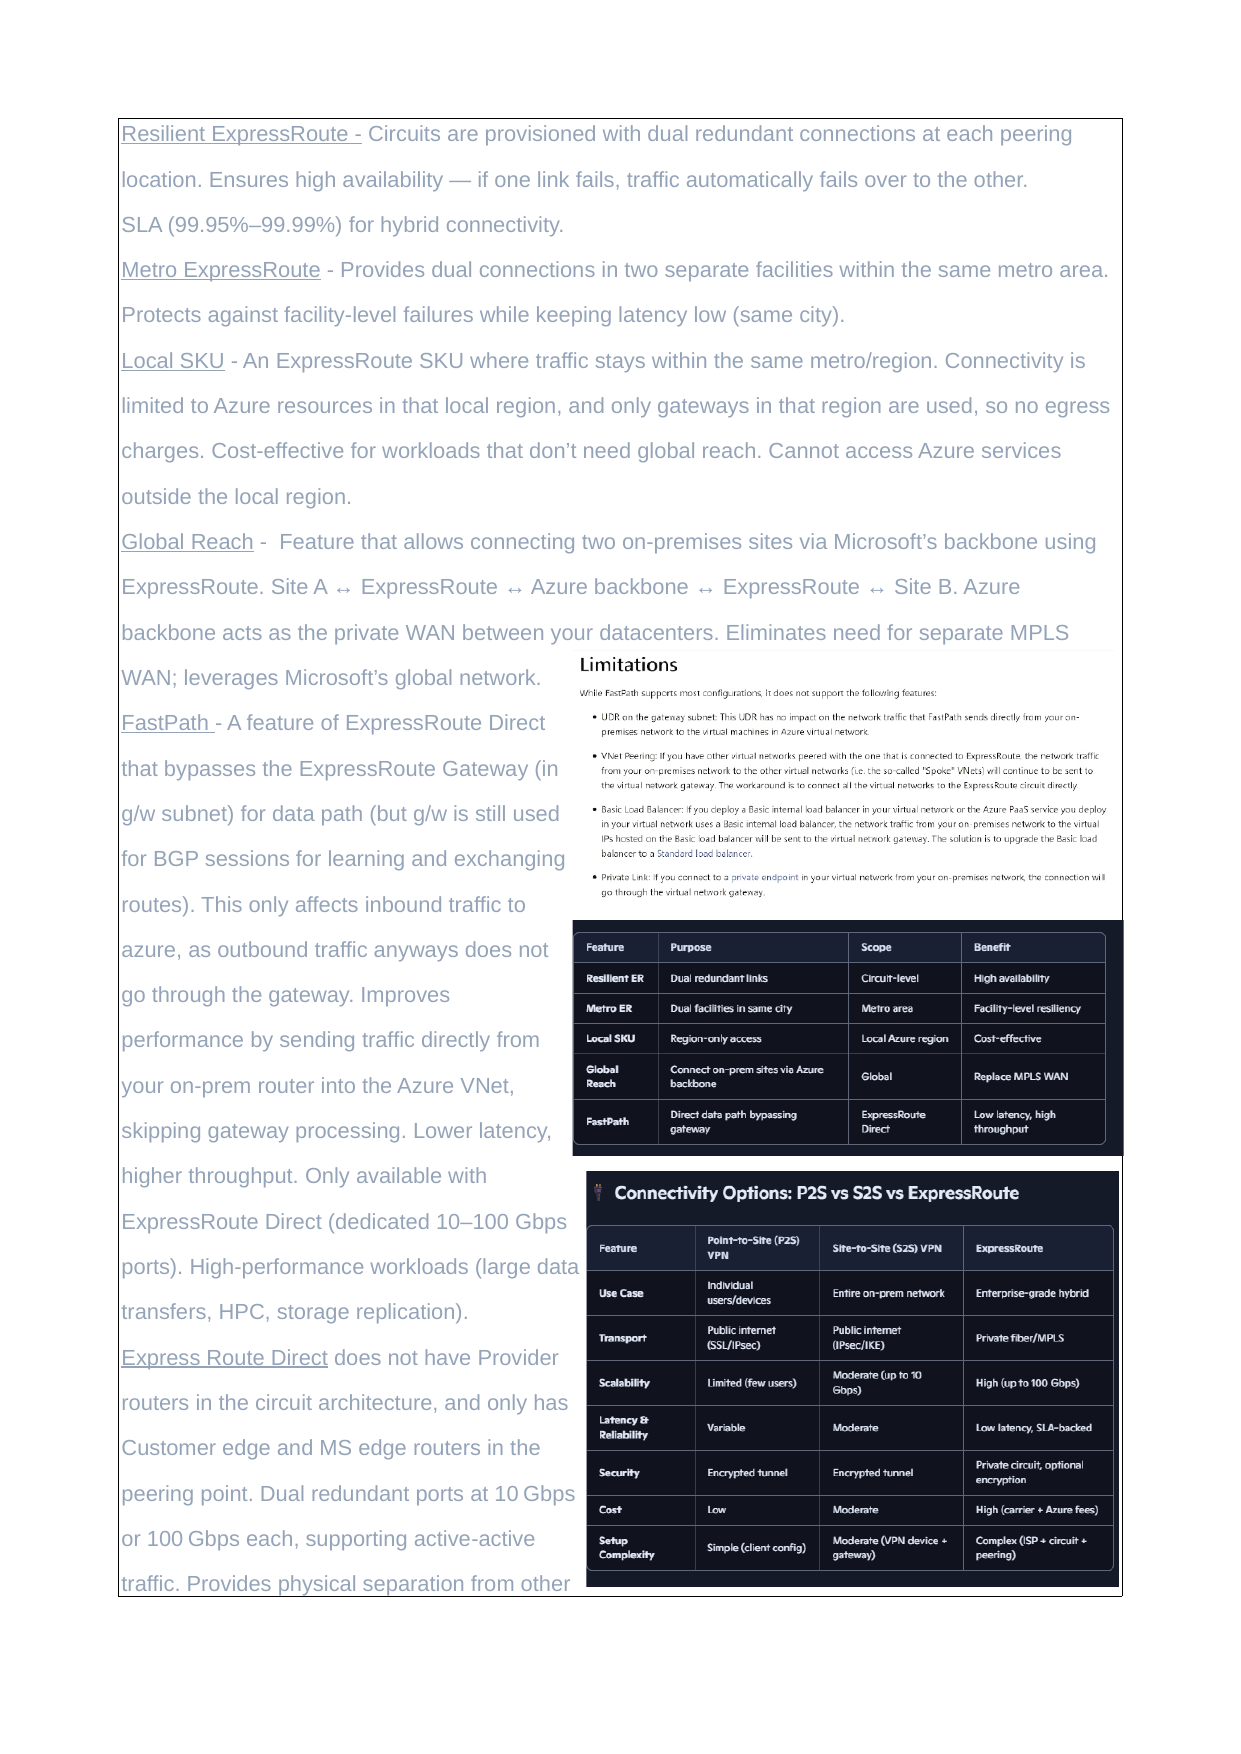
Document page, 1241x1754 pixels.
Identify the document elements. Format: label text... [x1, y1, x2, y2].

picture [586, 1171, 1119, 1587]
text FastPath - A feature of ExpressRoute Direct that bypasses the ExpressRoute Gateway (in g/w subnet) for data path (but g/w is still used for BGP sessions for learning and exchanging routes). This only affects inbound traffic to azure, as outbound traffic anyways does not go through the gateway. Improves performance by sending traffic directly from your on-prem router into the Azure VNet, skipping gateway processing. Lower latency, higher throughput. Only available with ExpressRoute Direct (dedicated 10–100 Gbps ports). High-performance workloads (large data transfers, HPC, storage replication). Express Route Direct does not have Provider routers in the circuit architecture, and only has Customer edge and MS edge routers in the peering point. Dual redundant ports at 10 Gbps or 100 Gbps each, supporting active‑active traffic. Provides physical separation from other [119, 707, 1122, 1596]
text Resilient ExpressRoute - Circuits are provisioned with dual redundant connections at each peering location. Ensures high availability — if one link fails, traffic automatically fails over to the other. SLA (99.95%–99.99%) for hybrid connectivity. [119, 119, 1122, 237]
picture [572, 650, 1115, 908]
text Global Reach - Feature that allows connecting two on-premises sites via Microsoft’s backbone using ExpressRoute. Site A ↔ ExpressRoute ↔ Azure backbone ↔ ExpressRoute ↔ Site B. Azure backbone acts as the private WAN between your datacenters. Eliminates need for separate MPLS WAN; leverages Microsoft’s global network. [119, 526, 1122, 690]
text Metro ExpressRoute - Provides dual connections in two separate facilities within the same metro area. Protects against facility-level failures while keeping latency low (same city). [119, 254, 1122, 328]
picture [572, 920, 1124, 1156]
text Local SKU - An ExpressRoute SKU where traffic stays within the same metro/region. Connectivity is limited to Azure resources in that local region, and only gateways in that region are used, so no egress charges. Cost-effective for workloads that don’t need global reach. Cannot access Azure services outside the local region. [119, 345, 1122, 509]
